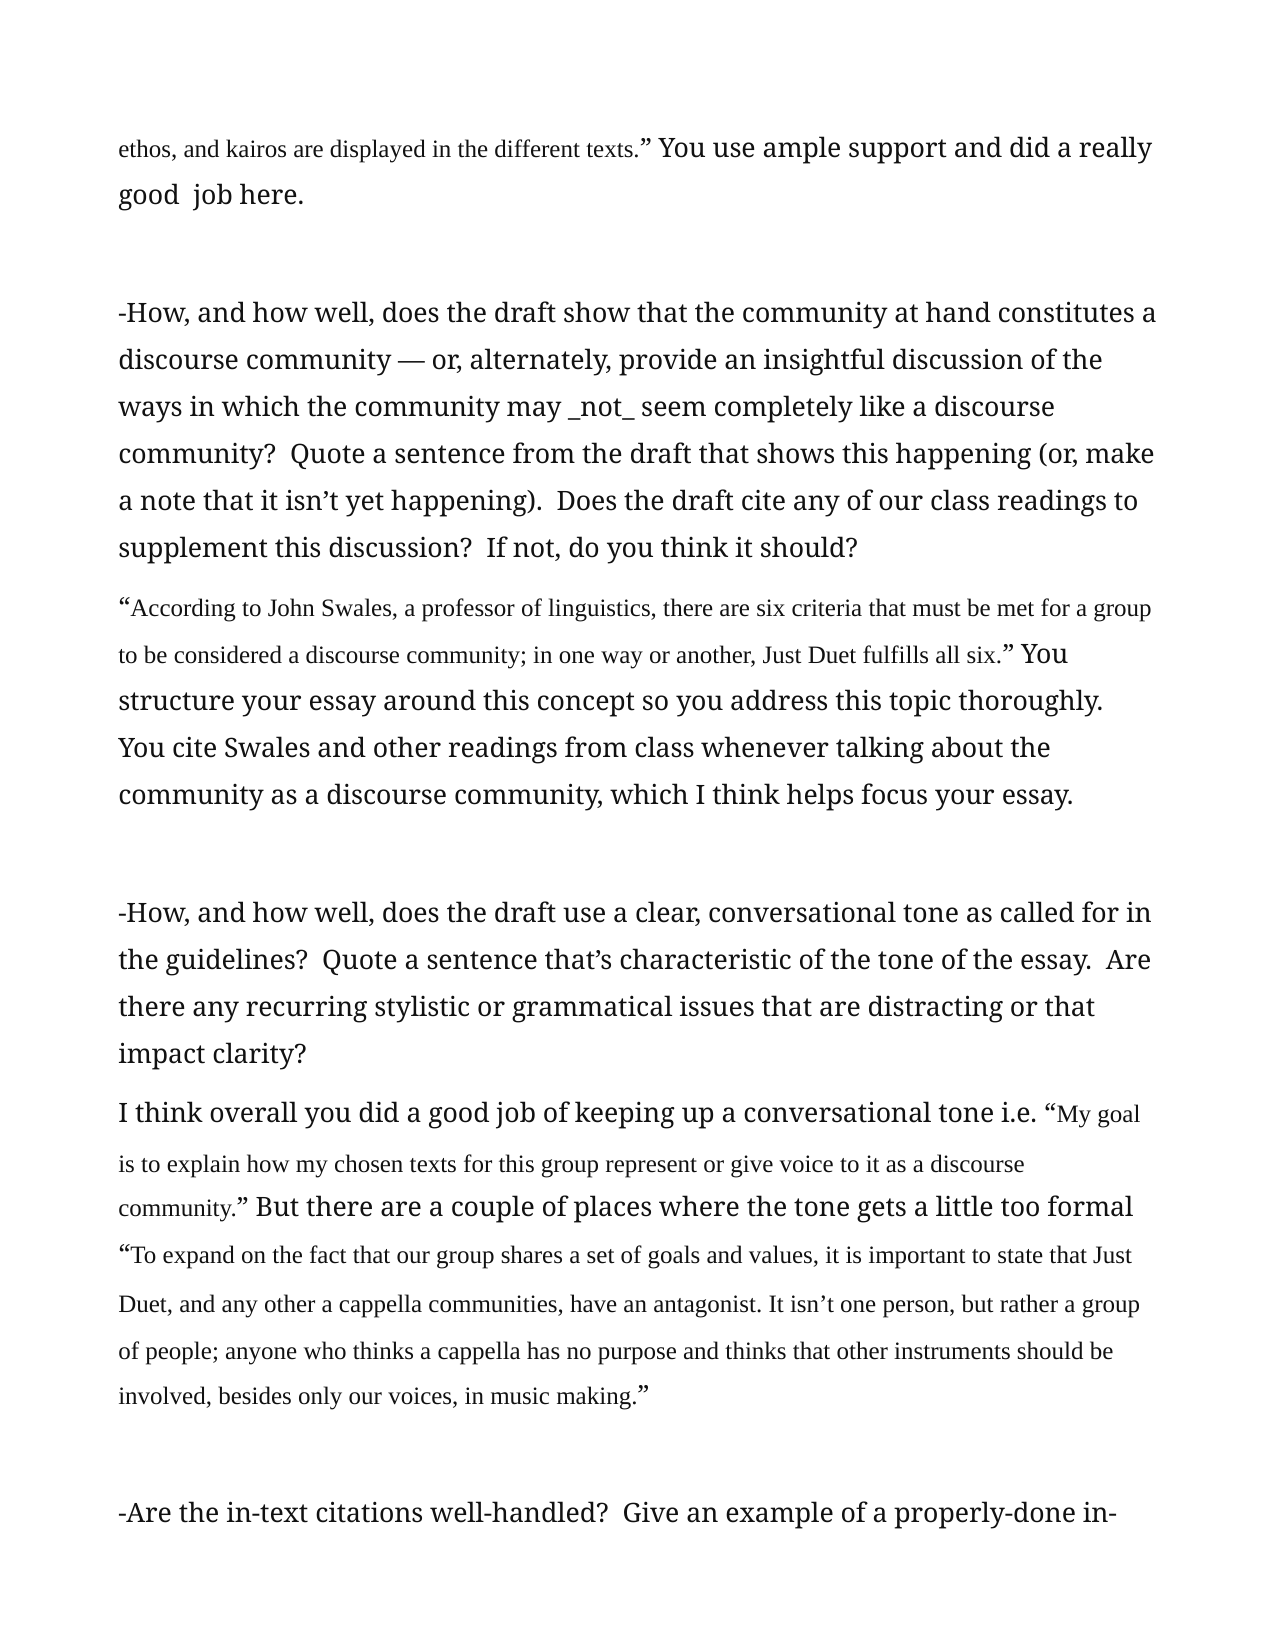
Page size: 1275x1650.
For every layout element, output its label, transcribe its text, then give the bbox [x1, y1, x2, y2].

text -How, and how well, does the draft show that the community at hand constitutes a discourse community — or, alternately, provide an insightful discussion of the ways in which the community may _not_ seem completely like a discourse community? Quote a sentence from the draft that shows this happening (or, make a note that it isn’t yet happening). Does the draft cite any of our class readings to supplement this discussion? If not, do you think it should? [118, 284, 1157, 565]
text -How, and how well, does the draft use a clear, conversational tone as called for in the guidelines? Quote a sentence that’s characteristic of the tone of the essay. Are there any recurring stylistic or grammatical issues that are distracting or that impact clarity? [118, 884, 1157, 1071]
text I think overall you did a good job of keeping up a conversational tone i.e. “My goal is to explain how my chosen texts for this group represent or give voice to it as a discourse community.” But there are a couple of places where the tone gets a little too formal “To expand on the fact that our group shares a set of goals and values, it is important to state that Just Duet, and any other a cappella communities, have an antagonist. It isn’t one person, but rather a group of people; anyone who thinks a cappella has no purpose and thinks that other instruments should be involved, besides only our voices, in music making.” [118, 1084, 1157, 1412]
text ethos, and kairos are displayed in the different texts.” You use ample support and did a really good job here. [118, 118, 1157, 212]
text “According to John Swales, a professor of linguistics, there are six criteria that must be met for a group to be considered a discourse community; in one way or another, Just Duet fulfills all six.” You structure your essay around this concept so you address this topic thoroughly. You cite Swales and other readings from class whenever talking about the community as a discourse community, which I think helps focus your essay. [118, 577, 1157, 812]
text -Are the in-text citations well-handled? Give an example of a properly-done in- [118, 1484, 1157, 1531]
